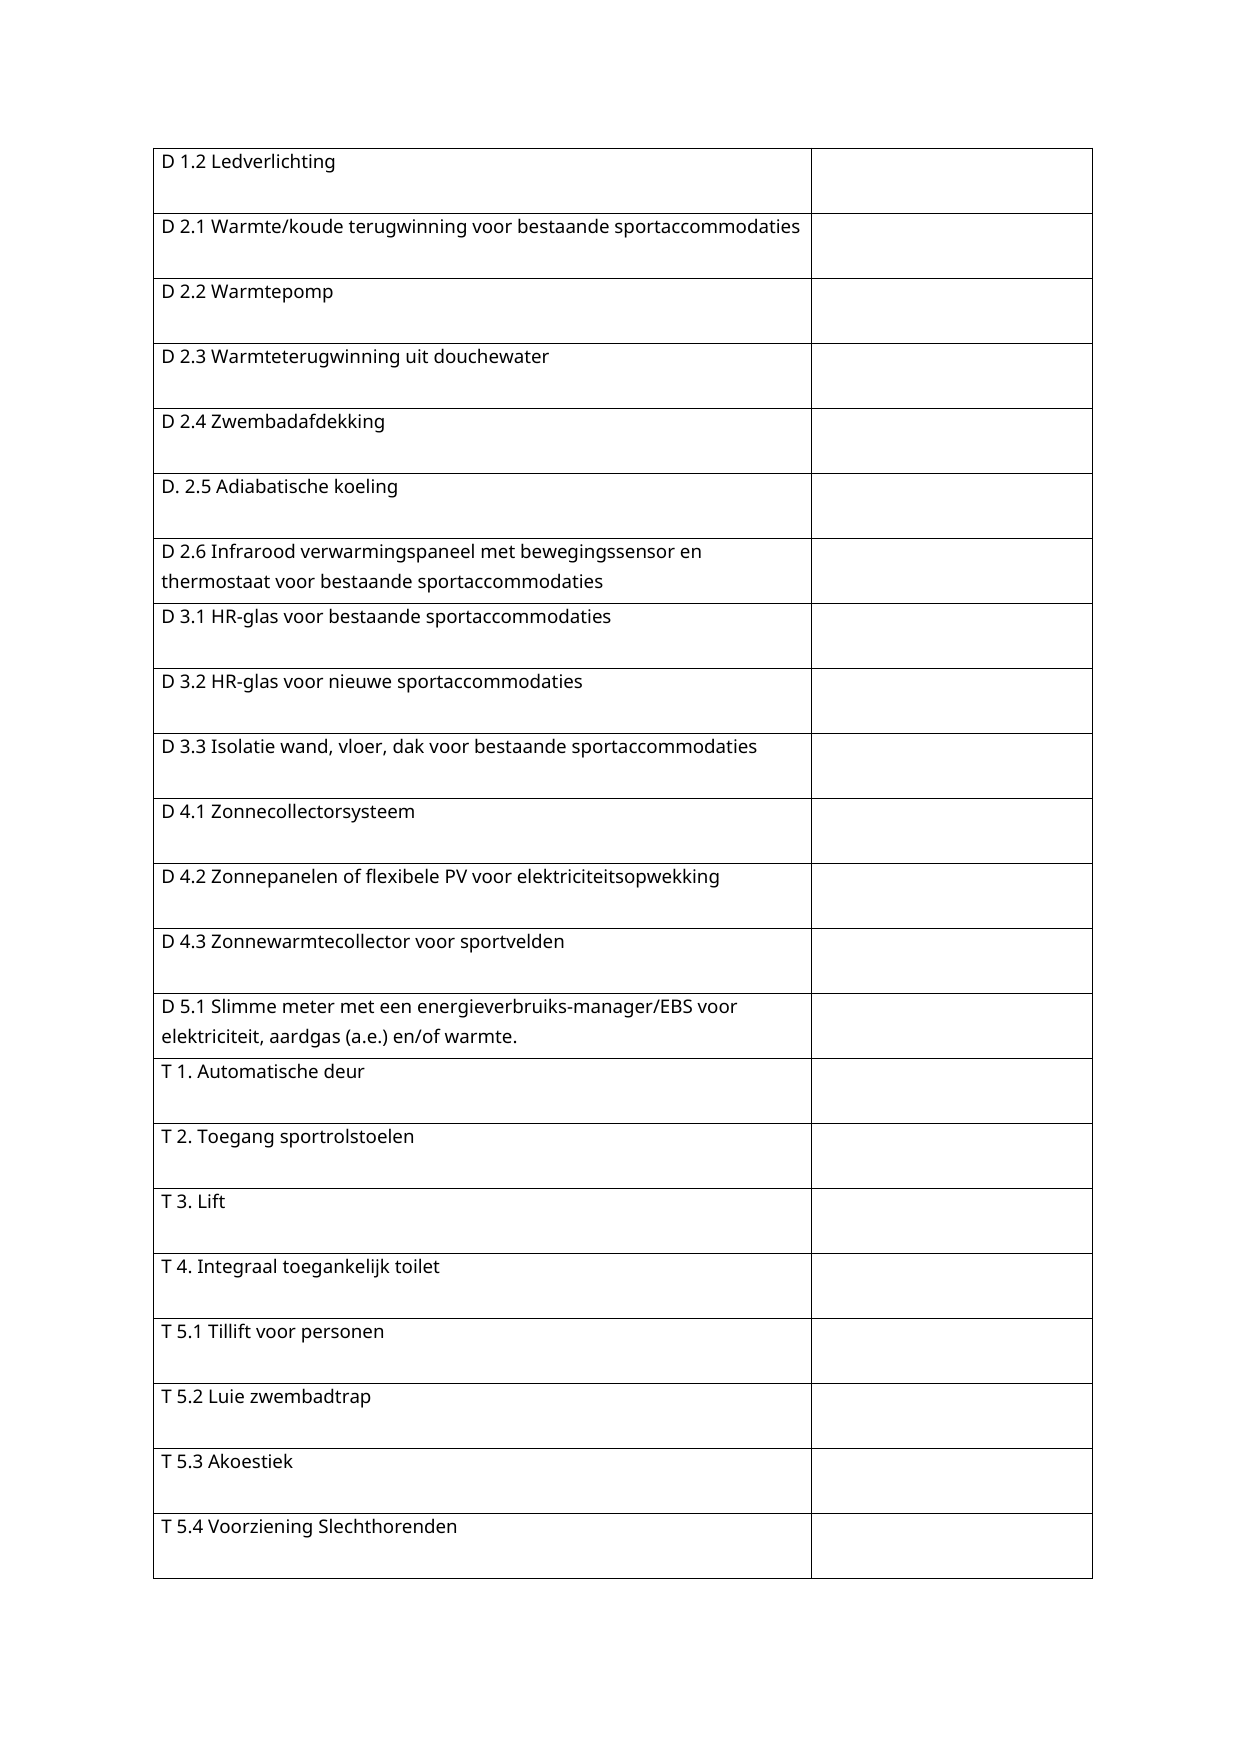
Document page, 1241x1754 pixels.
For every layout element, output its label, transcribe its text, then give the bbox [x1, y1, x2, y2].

table_cell D 3.2 HR-glas voor nieuwe sportaccommodaties [154, 669, 811, 733]
table_cell T 3. Lift [154, 1189, 811, 1253]
table_cell [812, 929, 1092, 993]
table_cell [812, 279, 1092, 343]
table_cell T 5.3 Akoestiek [154, 1449, 811, 1513]
table_cell D 2.6 Infrarood verwarmingspaneel met bewegingssensor en thermostaat voor bestaande sportaccommodaties [154, 539, 811, 603]
table_cell D 4.3 Zonnewarmtecollector voor sportvelden [154, 929, 811, 993]
table_cell T 4. Integraal toegankelijk toilet [154, 1254, 811, 1318]
table_cell T 5.2 Luie zwembadtrap [154, 1384, 811, 1448]
table_cell [812, 1319, 1092, 1383]
table_cell D 2.3 Warmteterugwinning uit douchewater [154, 344, 811, 408]
table_cell D 2.2 Warmtepomp [154, 279, 811, 343]
table_cell [812, 1189, 1092, 1253]
table_cell [812, 149, 1092, 213]
table_cell [812, 1384, 1092, 1448]
table_cell T 1. Automatische deur [154, 1059, 811, 1123]
table_cell [812, 409, 1092, 473]
table_cell [812, 1254, 1092, 1318]
table_cell T 5.1 Tillift voor personen [154, 1319, 811, 1383]
table_cell D 5.1 Slimme meter met een energieverbruiks-manager/EBS voor elektriciteit, aardgas (a.e.) en/of warmte. [154, 994, 811, 1058]
table_cell [812, 1449, 1092, 1513]
table_cell [812, 1514, 1092, 1578]
table_cell D 2.1 Warmte/koude terugwinning voor bestaande sportaccommodaties [154, 214, 811, 278]
table_cell [812, 344, 1092, 408]
table_cell [812, 799, 1092, 863]
table_cell [812, 1124, 1092, 1188]
table_cell D 3.1 HR-glas voor bestaande sportaccommodaties [154, 604, 811, 668]
table_cell D 4.2 Zonnepanelen of flexibele PV voor elektriciteitsopwekking [154, 864, 811, 928]
table_cell [812, 539, 1092, 603]
table_cell [812, 1059, 1092, 1123]
table_cell D 1.2 Ledverlichting [154, 149, 811, 213]
table_cell [812, 214, 1092, 278]
table_cell T 2. Toegang sportrolstoelen [154, 1124, 811, 1188]
table_cell [812, 604, 1092, 668]
table_cell D 4.1 Zonnecollectorsysteem [154, 799, 811, 863]
table_cell [812, 474, 1092, 538]
table_cell D 3.3 Isolatie wand, vloer, dak voor bestaande sportaccommodaties [154, 734, 811, 798]
table_cell T 5.4 Voorziening Slechthorenden [154, 1514, 811, 1578]
table_cell D. 2.5 Adiabatische koeling [154, 474, 811, 538]
table_cell [812, 864, 1092, 928]
table_cell [812, 994, 1092, 1058]
table_cell [812, 734, 1092, 798]
table_cell D 2.4 Zwembadafdekking [154, 409, 811, 473]
table_cell [812, 669, 1092, 733]
